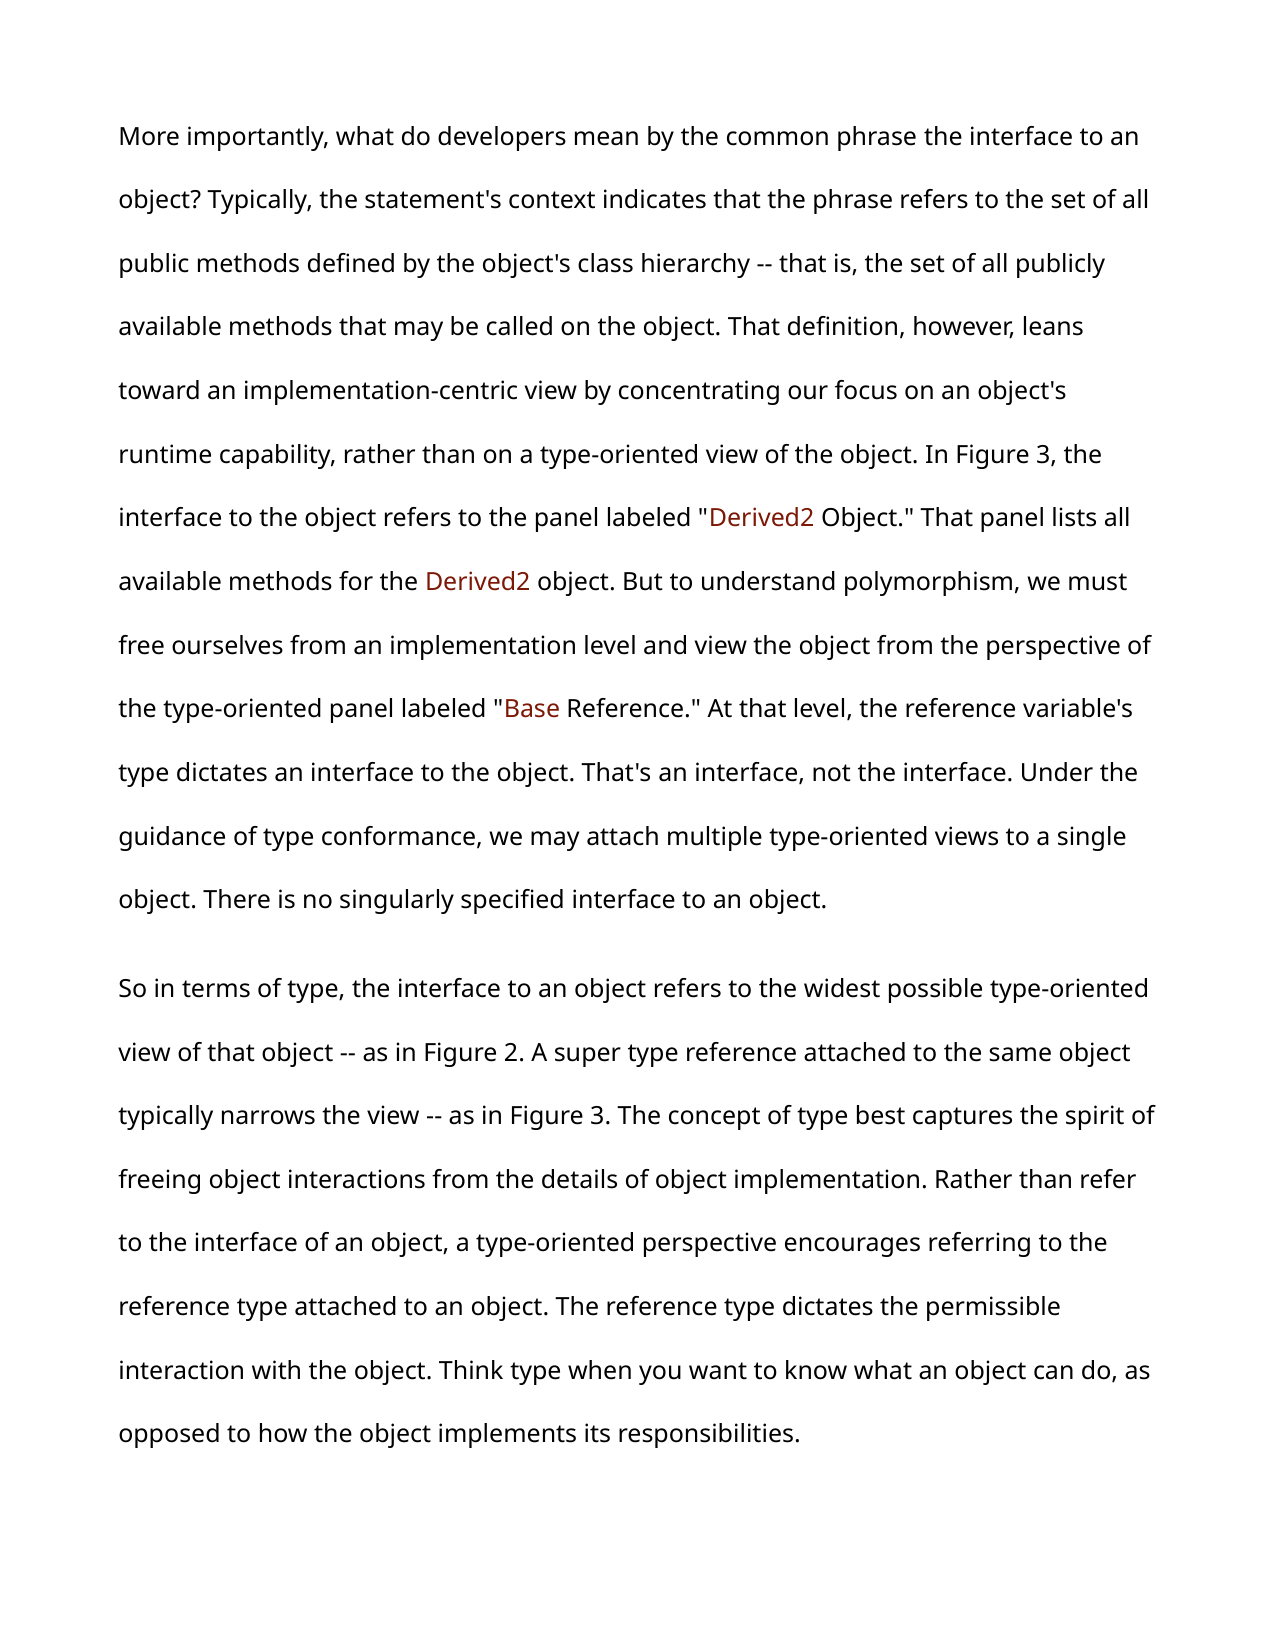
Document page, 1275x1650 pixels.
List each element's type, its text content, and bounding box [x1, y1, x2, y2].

text So in terms of type, the interface to an object refers to the widest possible type-oriented view of that object -- as in Figure 2. A super type reference attached to the same object typically narrows the view -- as in Figure 3. The concept of type best captures the spirit of freeing object interactions from the details of object implementation. Rather than refer to the interface of an object, a type-oriented perspective encourages referring to the reference type attached to an object. The reference type dictates the permissible interaction with the object. Think type when you want to know what an object can do, as opposed to how the object implements its responsibilities. [118, 971, 1157, 1450]
text More importantly, what do developers mean by the common phrase the interface to an object? Typically, the statement's context indicates that the phrase refers to the set of all public methods defined by the object's class hierarchy -- that is, the set of all publicly available methods that may be called on the object. That definition, however, leans toward an implementation-centric view by concentrating our focus on an object's runtime capability, rather than on a type-oriented view of the object. In Figure 3, the interface to the object refers to the panel labeled "Derived2 Object." That panel lists all available methods for the Derived2 object. But to understand polymorphism, we must free ourselves from an implementation level and view the object from the perspective of the type-oriented panel labeled "Base Reference." At that level, the reference variable's type dictates an interface to the object. That's an interface, not the interface. Under the guidance of type conformance, we may attach multiple type-oriented views to a single object. There is no singularly specified interface to an object. [118, 118, 1157, 916]
